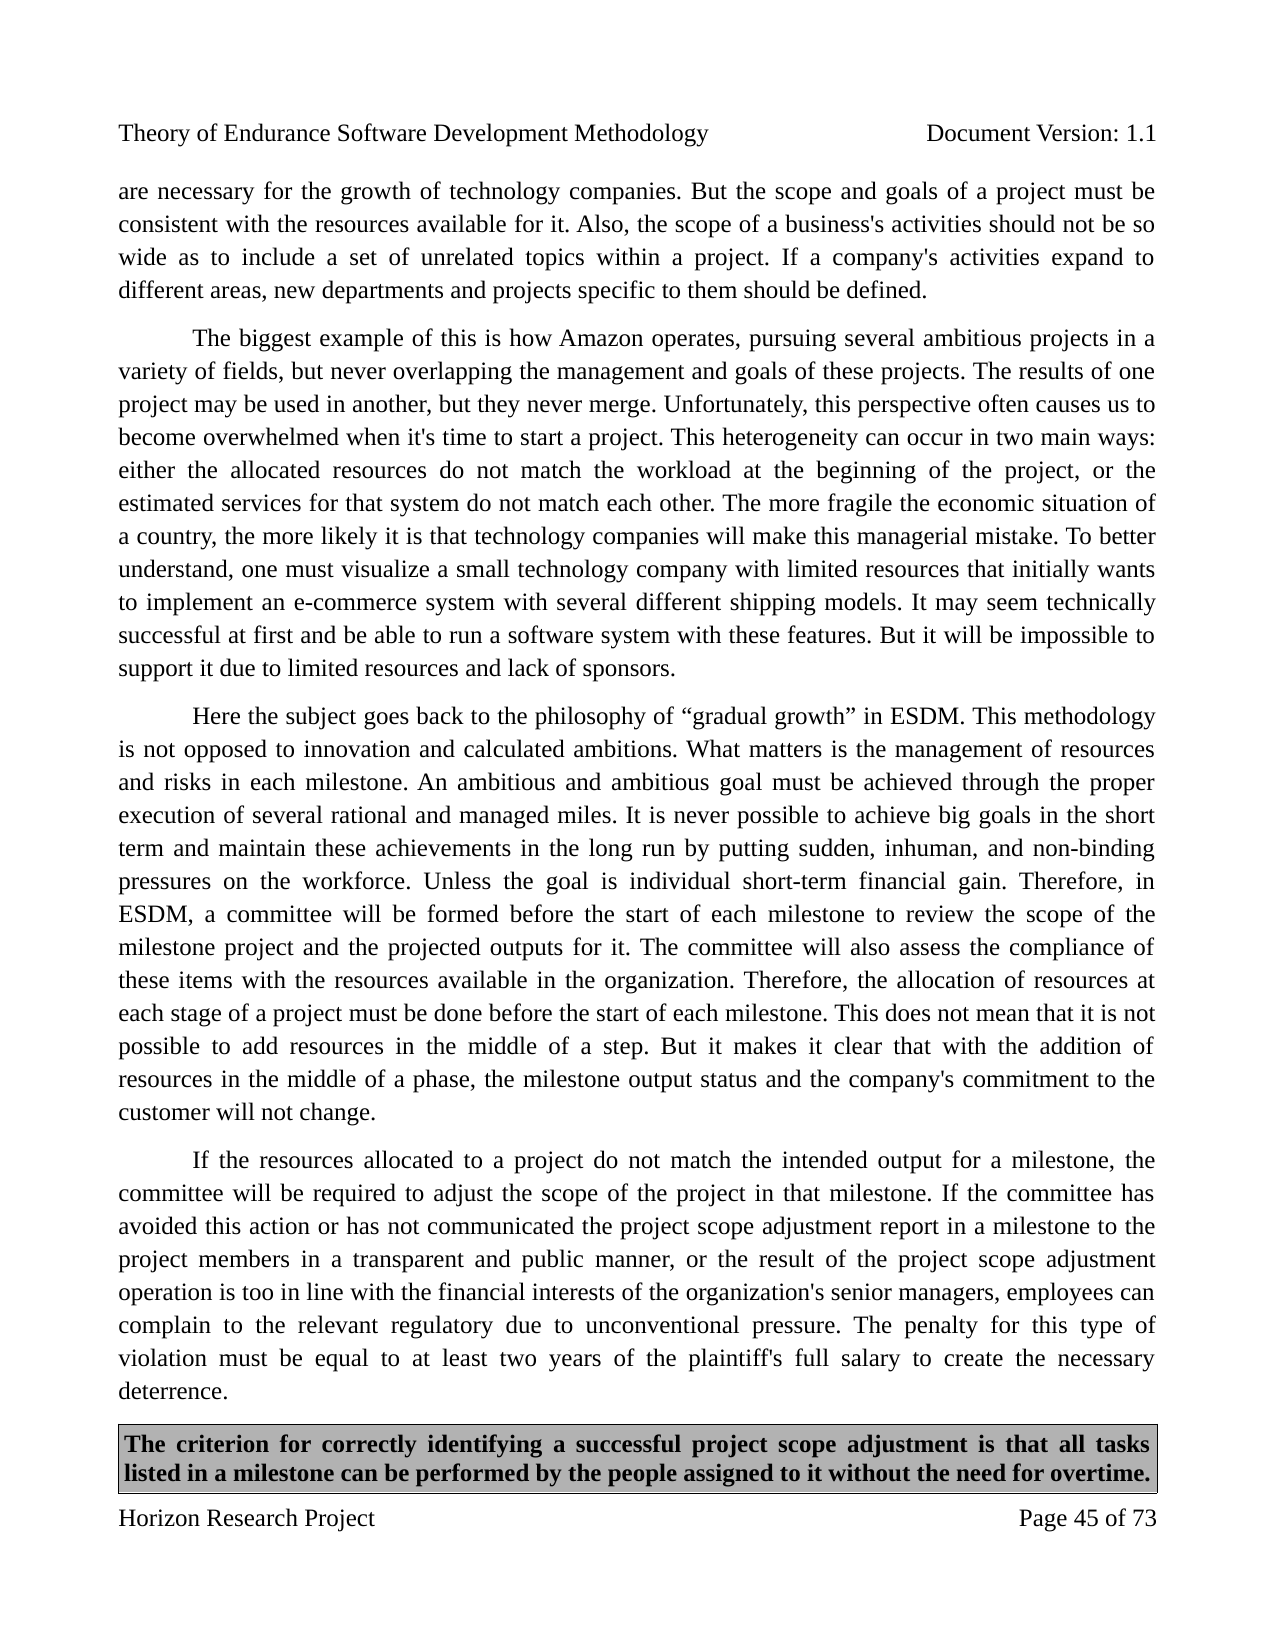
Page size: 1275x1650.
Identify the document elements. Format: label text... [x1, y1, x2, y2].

text The biggest example of this is how Amazon operates, pursuing several ambitious projects in a variety of fields, but never overlapping the management and goals of these projects. The results of one project may be used in another, but they never merge. Unfortunately, this perspective often causes us to become overwhelmed when it's time to start a project. This heterogeneity can occur in two main ways: either the allocated resources do not match the workload at the beginning of the project, or the estimated services for that system do not match each other. The more fragile the economic situation of a country, the more likely it is that technology companies will make this managerial mistake. To better understand, one must visualize a small technology company with limited resources that initially wants to implement an e-commerce system with several different shipping models. It may seem technically successful at first and be able to run a software system with these features. But it will be impossible to support it due to limited resources and lack of sponsors. [118, 323, 1157, 682]
text If the resources allocated to a project do not match the intended output for a milestone, the committee will be required to adjust the scope of the project in that milestone. If the committee has avoided this action or has not communicated the project scope adjustment report in a milestone to the project members in a transparent and public manner, or the result of the project scope adjustment operation is too in line with the financial interests of the organization's senior managers, employees can complain to the relevant regulatory due to unconventional pressure. The penalty for this type of violation must be equal to at least two years of the plaintiff's full salary to create the necessary deterrence. [118, 1145, 1157, 1404]
text are necessary for the growth of technology companies. But the scope and goals of a project must be consistent with the resources available for it. Also, the scope of a business's activities should not be so wide as to include a set of unrelated topics within a project. If a company's activities expand to different areas, new departments and projects specific to them should be defined. [118, 176, 1157, 304]
table_header The criterion for correctly identifying a successful project scope adjustment is that all tasks listed in a milestone can be performed by the people assigned to it without the need for overtime. [119, 1425, 1157, 1492]
text Here the subject goes back to the philosophy of “gradual growth” in ESDM. This methodology is not opposed to innovation and calculated ambitions. What matters is the management of resources and risks in each milestone. An ambitious and ambitious goal must be achieved through the proper execution of several rational and managed miles. It is never possible to achieve big goals in the short term and maintain these achievements in the long run by putting sudden, inhuman, and non-binding pressures on the workforce. Unless the goal is individual short-term financial gain. Therefore, in ESDM, a committee will be formed before the start of each milestone to review the scope of the milestone project and the projected outputs for it. The committee will also assess the compliance of these items with the resources available in the organization. Therefore, the allocation of resources at each stage of a project must be done before the start of each milestone. This does not mean that it is not possible to add resources in the middle of a step. But it makes it clear that with the addition of resources in the middle of a phase, the milestone output status and the company's commitment to the customer will not change. [118, 701, 1157, 1126]
